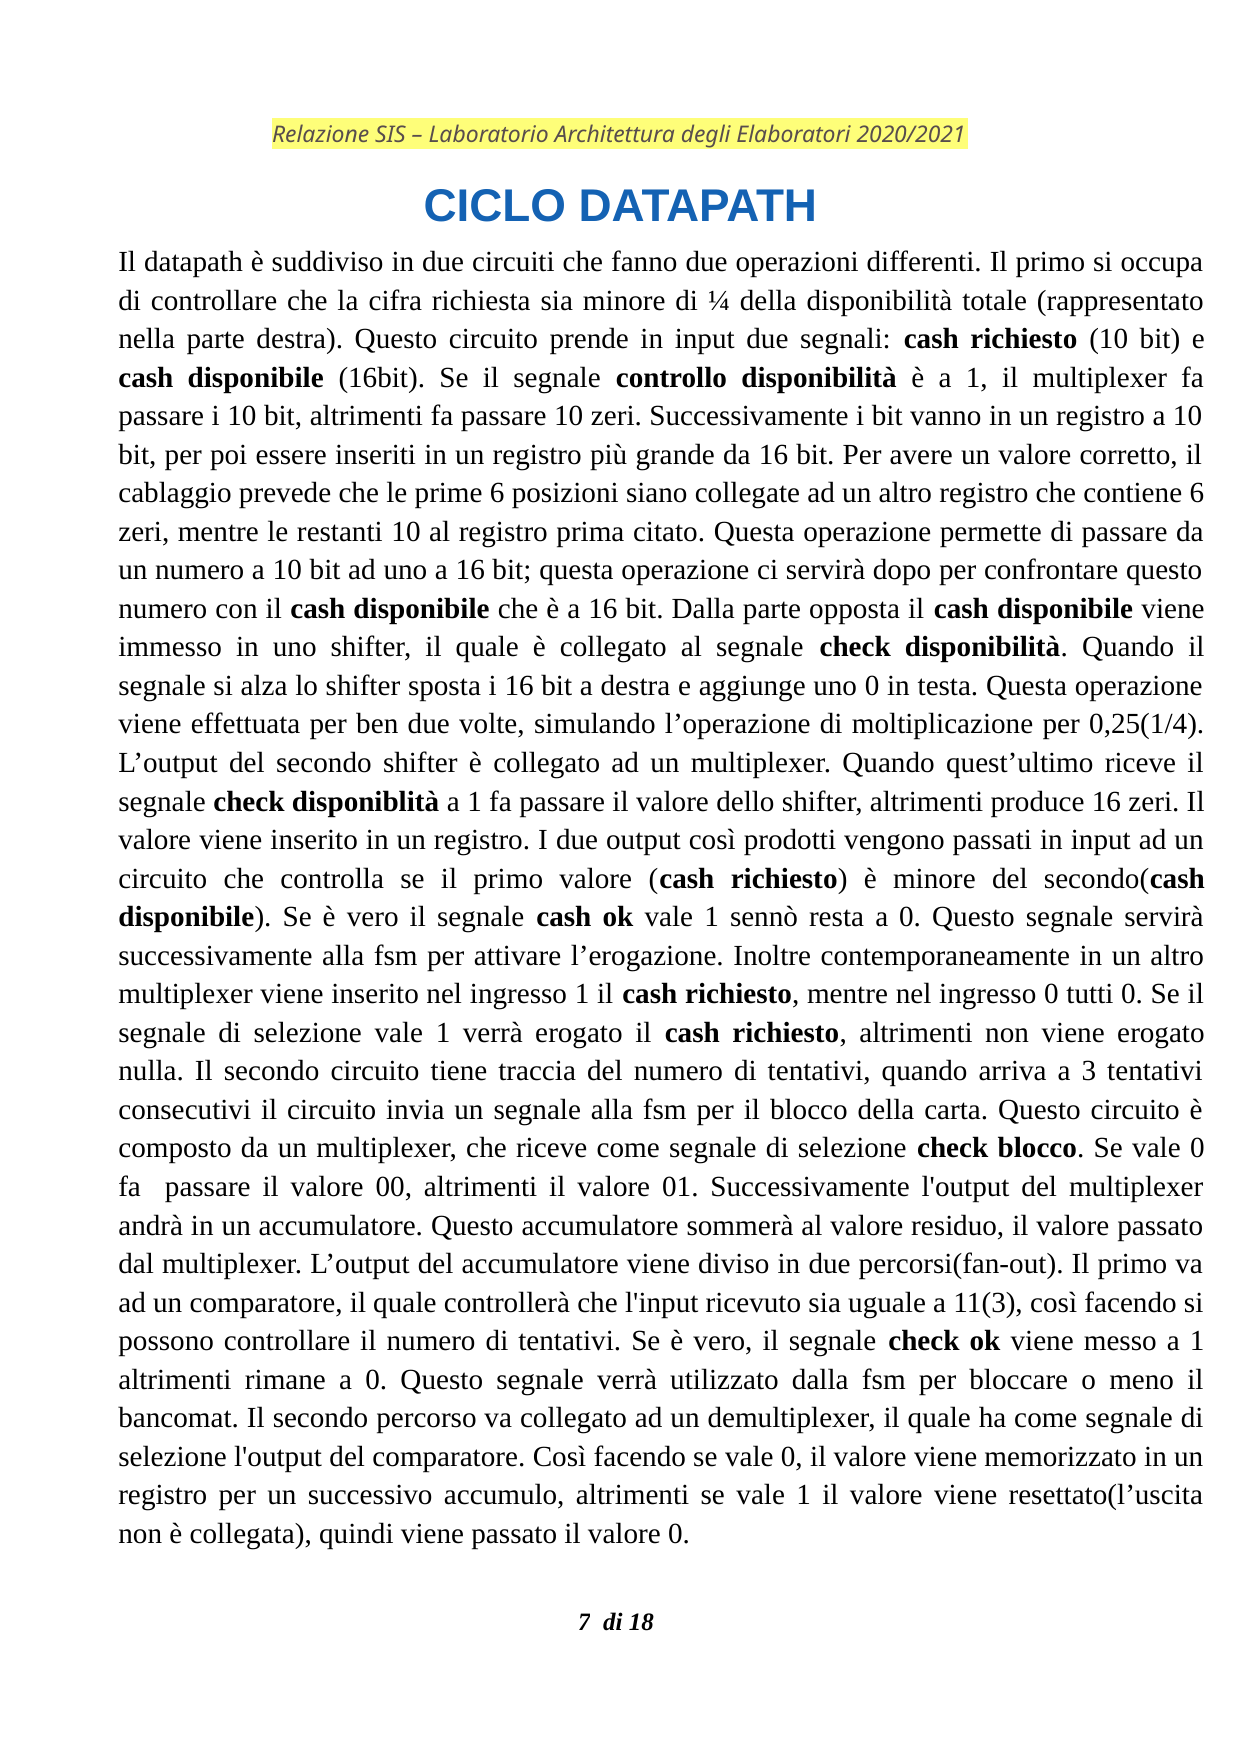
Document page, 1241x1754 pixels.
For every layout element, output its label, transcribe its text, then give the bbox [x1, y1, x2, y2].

subtitle CICLO DATAPATH [118, 179, 1122, 232]
text Il datapath è suddiviso in due circuiti che fanno due operazioni differenti. Il primo si occupa di controllare che la cifra richiesta sia minore di ¼ della disponibilità totale (rappresentato nella parte destra). Questo circuito prende in input due segnali: cash richiesto (10 bit) e cash disponibile (16bit). Se il segnale controllo disponibilità è a 1, il multiplexer fa passare i 10 bit, altrimenti fa passare 10 zeri. Successivamente i bit vanno in un registro a 10 bit, per poi essere inseriti in un registro più grande da 16 bit. Per avere un valore corretto, il cablaggio prevede che le prime 6 posizioni siano collegate ad un altro registro che contiene 6 zeri, mentre le restanti 10 al registro prima citato. Questa operazione permette di passare da un numero a 10 bit ad uno a 16 bit; questa operazione ci servirà dopo per confrontare questo numero con il cash disponibile che è a 16 bit. Dalla parte opposta il cash disponibile viene immesso in uno shifter, il quale è collegato al segnale check disponibilità. Quando il segnale si alza lo shifter sposta i 16 bit a destra e aggiunge uno 0 in testa. Questa operazione viene effettuata per ben due volte, simulando l’operazione di moltiplicazione per 0,25(1/4). L’output del secondo shifter è collegato ad un multiplexer. Quando quest’ultimo riceve il segnale check disponiblità a 1 fa passare il valore dello shifter, altrimenti produce 16 zeri. Il valore viene inserito in un registro. I due output così prodotti vengono passati in input ad un circuito che controlla se il primo valore (cash richiesto) è minore del secondo(cash disponibile). Se è vero il segnale cash ok vale 1 sennò resta a 0. Questo segnale servirà successivamente alla fsm per attivare l’erogazione. Inoltre contemporaneamente in un altro multiplexer viene inserito nel ingresso 1 il cash richiesto, mentre nel ingresso 0 tutti 0. Se il segnale di selezione vale 1 verrà erogato il cash richiesto, altrimenti non viene erogato nulla. Il secondo circuito tiene traccia del numero di tentativi, quando arriva a 3 tentativi consecutivi il circuito invia un segnale alla fsm per il blocco della carta. Questo circuito è composto da un multiplexer, che riceve come segnale di selezione check blocco. Se vale 0 fa passare il valore 00, altrimenti il valore 01. Successivamente l'output del multiplexer andrà in un accumulatore. Questo accumulatore sommerà al valore residuo, il valore passato dal multiplexer. L’output del accumulatore viene diviso in due percorsi(fan-out). Il primo va ad un comparatore, il quale controllerà che l'input ricevuto sia uguale a 11(3), così facendo si possono controllare il numero di tentativi. Se è vero, il segnale check ok viene messo a 1 altrimenti rimane a 0. Questo segnale verrà utilizzato dalla fsm per bloccare o meno il bancomat. Il secondo percorso va collegato ad un demultiplexer, il quale ha come segnale di selezione l'output del comparatore. Così facendo se vale 0, il valore viene memorizzato in un registro per un successivo accumulo, altrimenti se vale 1 il valore viene resettato(l’uscita non è collegata), quindi viene passato il valore 0. [118, 244, 1205, 1549]
